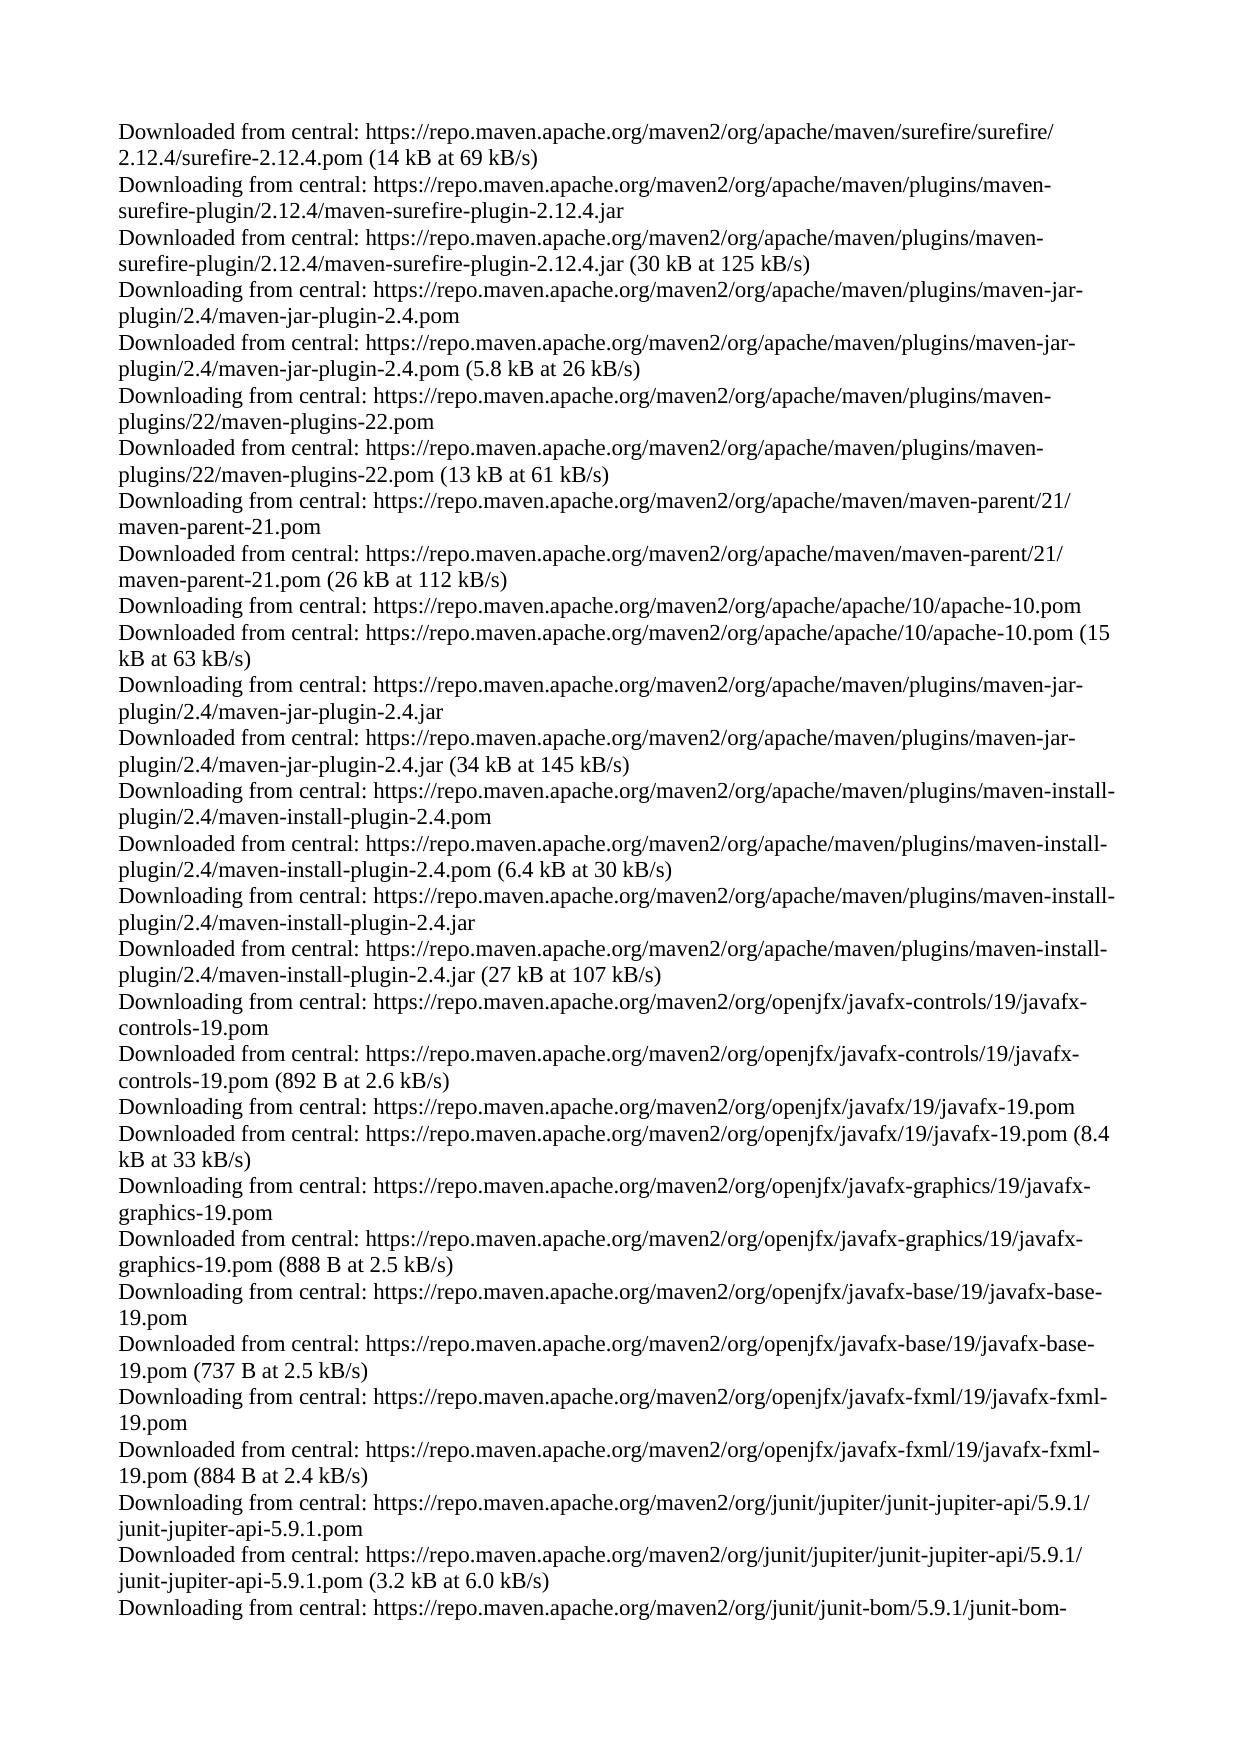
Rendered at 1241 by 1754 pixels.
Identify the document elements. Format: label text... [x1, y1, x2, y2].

text Downloading from central: https://repo.maven.apache.org/maven2/org/apache/maven/plugins/maven-install-plugin/2.4/maven-install-plugin-2.4.pom [118, 777, 1122, 830]
text Downloading from central: https://repo.maven.apache.org/maven2/org/apache/maven/plugins/maven-install-plugin/2.4/maven-install-plugin-2.4.jar [118, 882, 1122, 935]
text Downloading from central: https://repo.maven.apache.org/maven2/org/openjfx/javafx-controls/19/javafx-controls-19.pom [118, 988, 1122, 1041]
text Downloading from central: https://repo.maven.apache.org/maven2/org/apache/maven/plugins/maven-plugins/22/maven-plugins-22.pom [118, 382, 1122, 434]
text Downloaded from central: https://repo.maven.apache.org/maven2/org/openjfx/javafx-controls/19/javafx-controls-19.pom (892 B at 2.6 kB/s) [118, 1041, 1122, 1093]
text Downloading from central: https://repo.maven.apache.org/maven2/org/junit/jupiter/junit-jupiter-api/5.9.1/junit-jupiter-api-5.9.1.pom [118, 1488, 1122, 1541]
text Downloading from central: https://repo.maven.apache.org/maven2/org/apache/maven/plugins/maven-surefire-plugin/2.12.4/maven-surefire-plugin-2.12.4.jar [118, 171, 1122, 223]
text Downloading from central: https://repo.maven.apache.org/maven2/org/openjfx/javafx-fxml/19/javafx-fxml-19.pom [118, 1383, 1122, 1436]
text Downloaded from central: https://repo.maven.apache.org/maven2/org/junit/jupiter/junit-jupiter-api/5.9.1/junit-jupiter-api-5.9.1.pom (3.2 kB at 6.0 kB/s) [118, 1541, 1122, 1594]
text Downloaded from central: https://repo.maven.apache.org/maven2/org/apache/maven/plugins/maven-install-plugin/2.4/maven-install-plugin-2.4.pom (6.4 kB at 30 kB/s) [118, 830, 1122, 882]
text Downloaded from central: https://repo.maven.apache.org/maven2/org/apache/apache/10/apache-10.pom (15 kB at 63 kB/s) [118, 619, 1122, 672]
text Downloading from central: https://repo.maven.apache.org/maven2/org/apache/maven/maven-parent/21/maven-parent-21.pom [118, 487, 1122, 540]
text Downloading from central: https://repo.maven.apache.org/maven2/org/apache/maven/plugins/maven-jar-plugin/2.4/maven-jar-plugin-2.4.pom [118, 276, 1122, 329]
text Downloading from central: https://repo.maven.apache.org/maven2/org/junit/junit-bom/5.9.1/junit-bom- [118, 1594, 1122, 1620]
text Downloading from central: https://repo.maven.apache.org/maven2/org/openjfx/javafx/19/javafx-19.pom [118, 1093, 1122, 1119]
text Downloading from central: https://repo.maven.apache.org/maven2/org/openjfx/javafx-graphics/19/javafx-graphics-19.pom [118, 1172, 1122, 1225]
text Downloaded from central: https://repo.maven.apache.org/maven2/org/apache/maven/plugins/maven-jar-plugin/2.4/maven-jar-plugin-2.4.jar (34 kB at 145 kB/s) [118, 724, 1122, 777]
text Downloaded from central: https://repo.maven.apache.org/maven2/org/apache/maven/surefire/surefire/2.12.4/surefire-2.12.4.pom (14 kB at 69 kB/s) [118, 118, 1122, 171]
text Downloading from central: https://repo.maven.apache.org/maven2/org/apache/apache/10/apache-10.pom [118, 592, 1122, 619]
text Downloaded from central: https://repo.maven.apache.org/maven2/org/apache/maven/plugins/maven-jar-plugin/2.4/maven-jar-plugin-2.4.pom (5.8 kB at 26 kB/s) [118, 329, 1122, 382]
text Downloaded from central: https://repo.maven.apache.org/maven2/org/openjfx/javafx/19/javafx-19.pom (8.4 kB at 33 kB/s) [118, 1119, 1122, 1172]
text Downloaded from central: https://repo.maven.apache.org/maven2/org/openjfx/javafx-graphics/19/javafx-graphics-19.pom (888 B at 2.5 kB/s) [118, 1225, 1122, 1278]
text Downloading from central: https://repo.maven.apache.org/maven2/org/apache/maven/plugins/maven-jar-plugin/2.4/maven-jar-plugin-2.4.jar [118, 672, 1122, 724]
text Downloading from central: https://repo.maven.apache.org/maven2/org/openjfx/javafx-base/19/javafx-base-19.pom [118, 1278, 1122, 1330]
text Downloaded from central: https://repo.maven.apache.org/maven2/org/apache/maven/plugins/maven-plugins/22/maven-plugins-22.pom (13 kB at 61 kB/s) [118, 434, 1122, 487]
text Downloaded from central: https://repo.maven.apache.org/maven2/org/openjfx/javafx-base/19/javafx-base-19.pom (737 B at 2.5 kB/s) [118, 1330, 1122, 1383]
text Downloaded from central: https://repo.maven.apache.org/maven2/org/apache/maven/plugins/maven-surefire-plugin/2.12.4/maven-surefire-plugin-2.12.4.jar (30 kB at 125 kB/s) [118, 223, 1122, 276]
text Downloaded from central: https://repo.maven.apache.org/maven2/org/openjfx/javafx-fxml/19/javafx-fxml-19.pom (884 B at 2.4 kB/s) [118, 1436, 1122, 1488]
text Downloaded from central: https://repo.maven.apache.org/maven2/org/apache/maven/maven-parent/21/maven-parent-21.pom (26 kB at 112 kB/s) [118, 540, 1122, 592]
text Downloaded from central: https://repo.maven.apache.org/maven2/org/apache/maven/plugins/maven-install-plugin/2.4/maven-install-plugin-2.4.jar (27 kB at 107 kB/s) [118, 935, 1122, 988]
